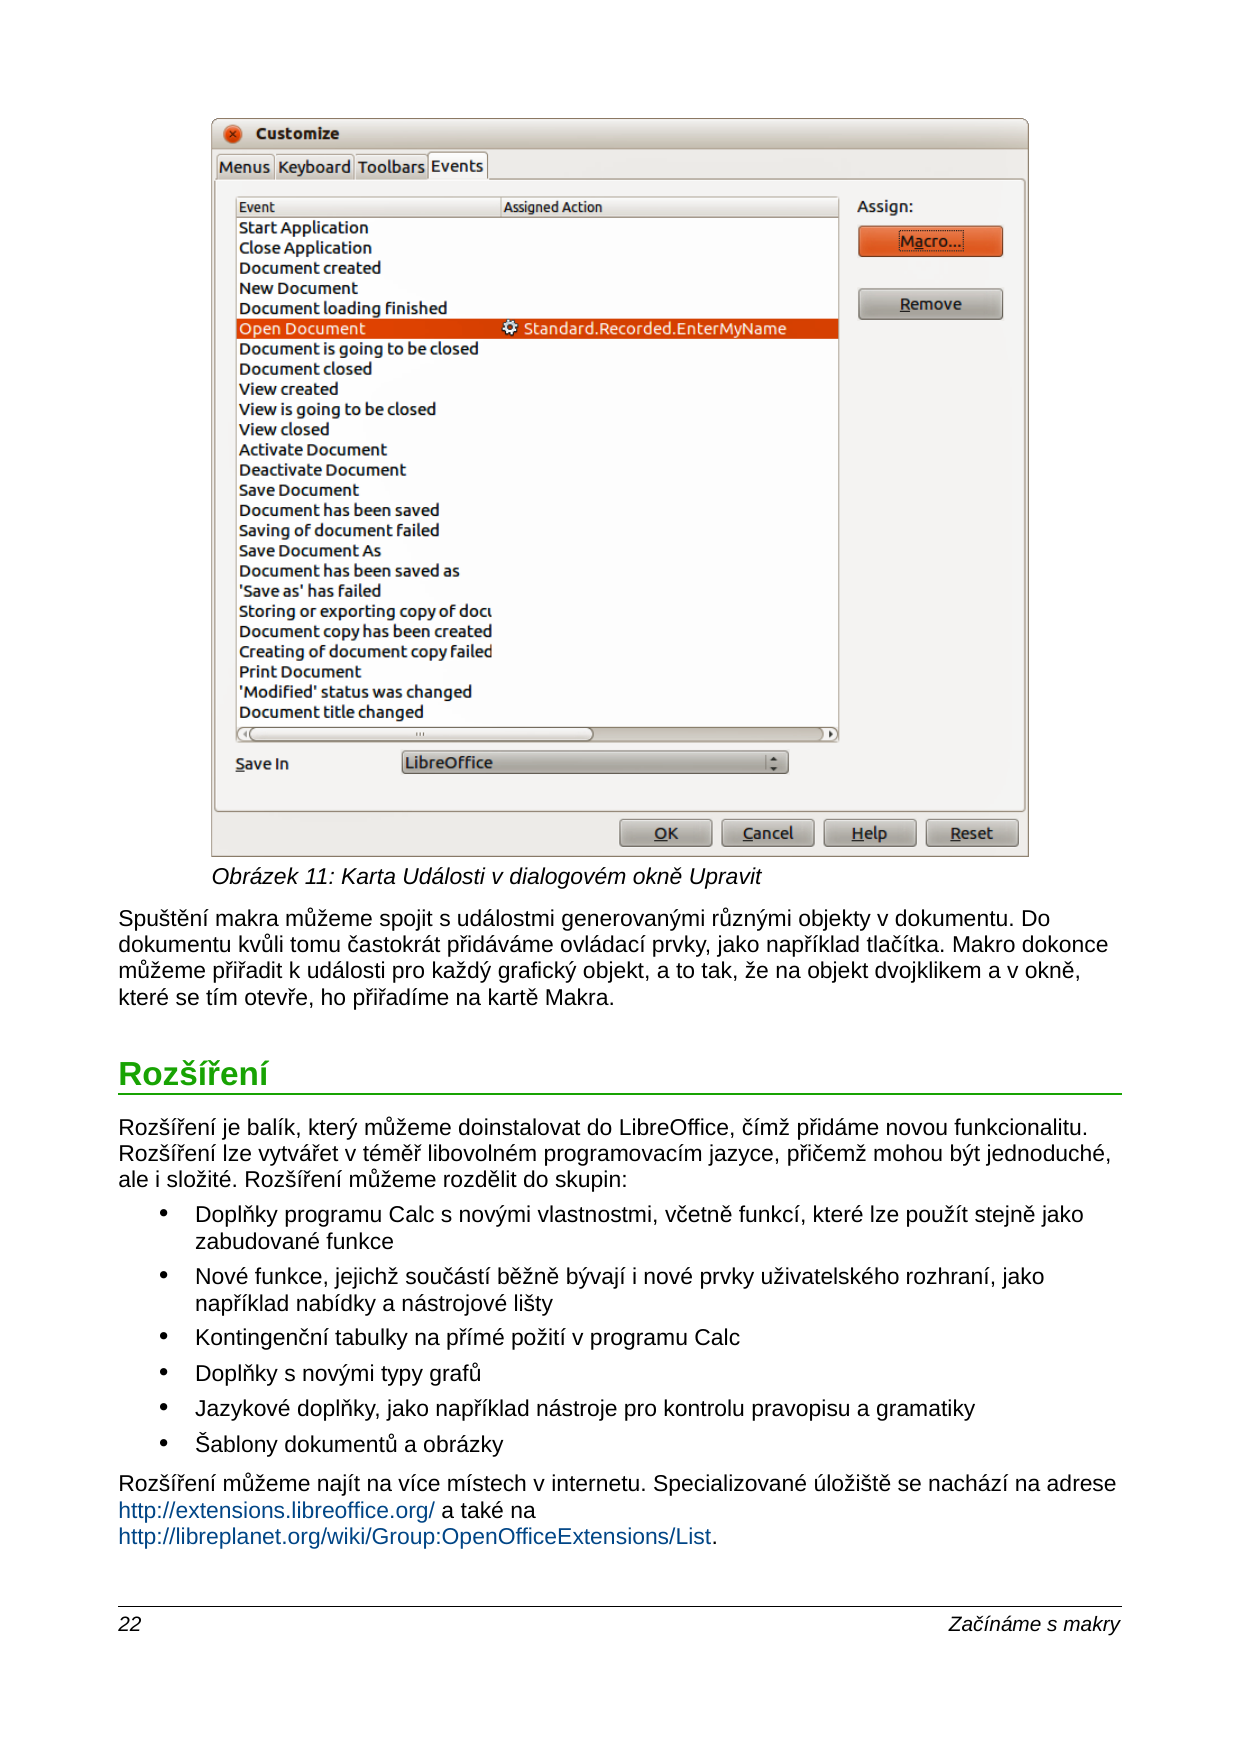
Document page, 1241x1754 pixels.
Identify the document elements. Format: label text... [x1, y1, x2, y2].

list Rozšíření je balík, který můžeme doinstalovat do LibreOffice, čímž přidáme novou funkcionalitu. Rozšíření lze vytvářet v téměř libovolném programovacím jazyce, přičemž mohou být jednoduché, ale i složité. Rozšíření můžeme rozdělit do skupin: [118, 1113, 1122, 1193]
picture [211, 118, 1029, 857]
subtitle Rozšíření [118, 1054, 1122, 1093]
text Rozšíření můžeme najít na více místech v internetu. Specializované úložiště se nachází na adrese http://extensions.libreoffice.org/ a také na http://libreplanet.org/wiki/Group:OpenOfficeExtensions/List. [118, 1470, 1122, 1549]
text Spuštění makra můžeme spojit s událostmi generovanými různými objekty v dokumentu. Do dokumentu kvůli tomu častokrát přidáváme ovládací prvky, jako například tlačítka. Makro dokonce můžeme přiřadit k události pro každý grafický objekt, a to tak, že na objekt dvojklikem a v okně, které se tím otevře, ho přiřadíme na kartě Makra. [118, 904, 1122, 1010]
list Šablony dokumentů a obrázky [156, 1429, 1122, 1458]
list Nové funkce, jejichž součástí běžně bývají i nové prvky uživatelského rozhraní, jako například nabídky a nástrojové lišty [156, 1261, 1122, 1316]
list Doplňky s novými typy grafů [156, 1358, 1122, 1387]
list Jazykové doplňky, jako například nástroje pro kontrolu pravopisu a gramatiky [156, 1393, 1122, 1423]
text Obrázek 11 : Karta Události v dialogovém okně Upravit [211, 863, 1029, 890]
list Doplňky programu Calc s novými vlastnostmi, včetně funkcí, které lze použít stejně jako zabudované funkce [156, 1199, 1122, 1254]
list Kontingenční tabulky na přímé požití v programu Calc [156, 1323, 1122, 1352]
